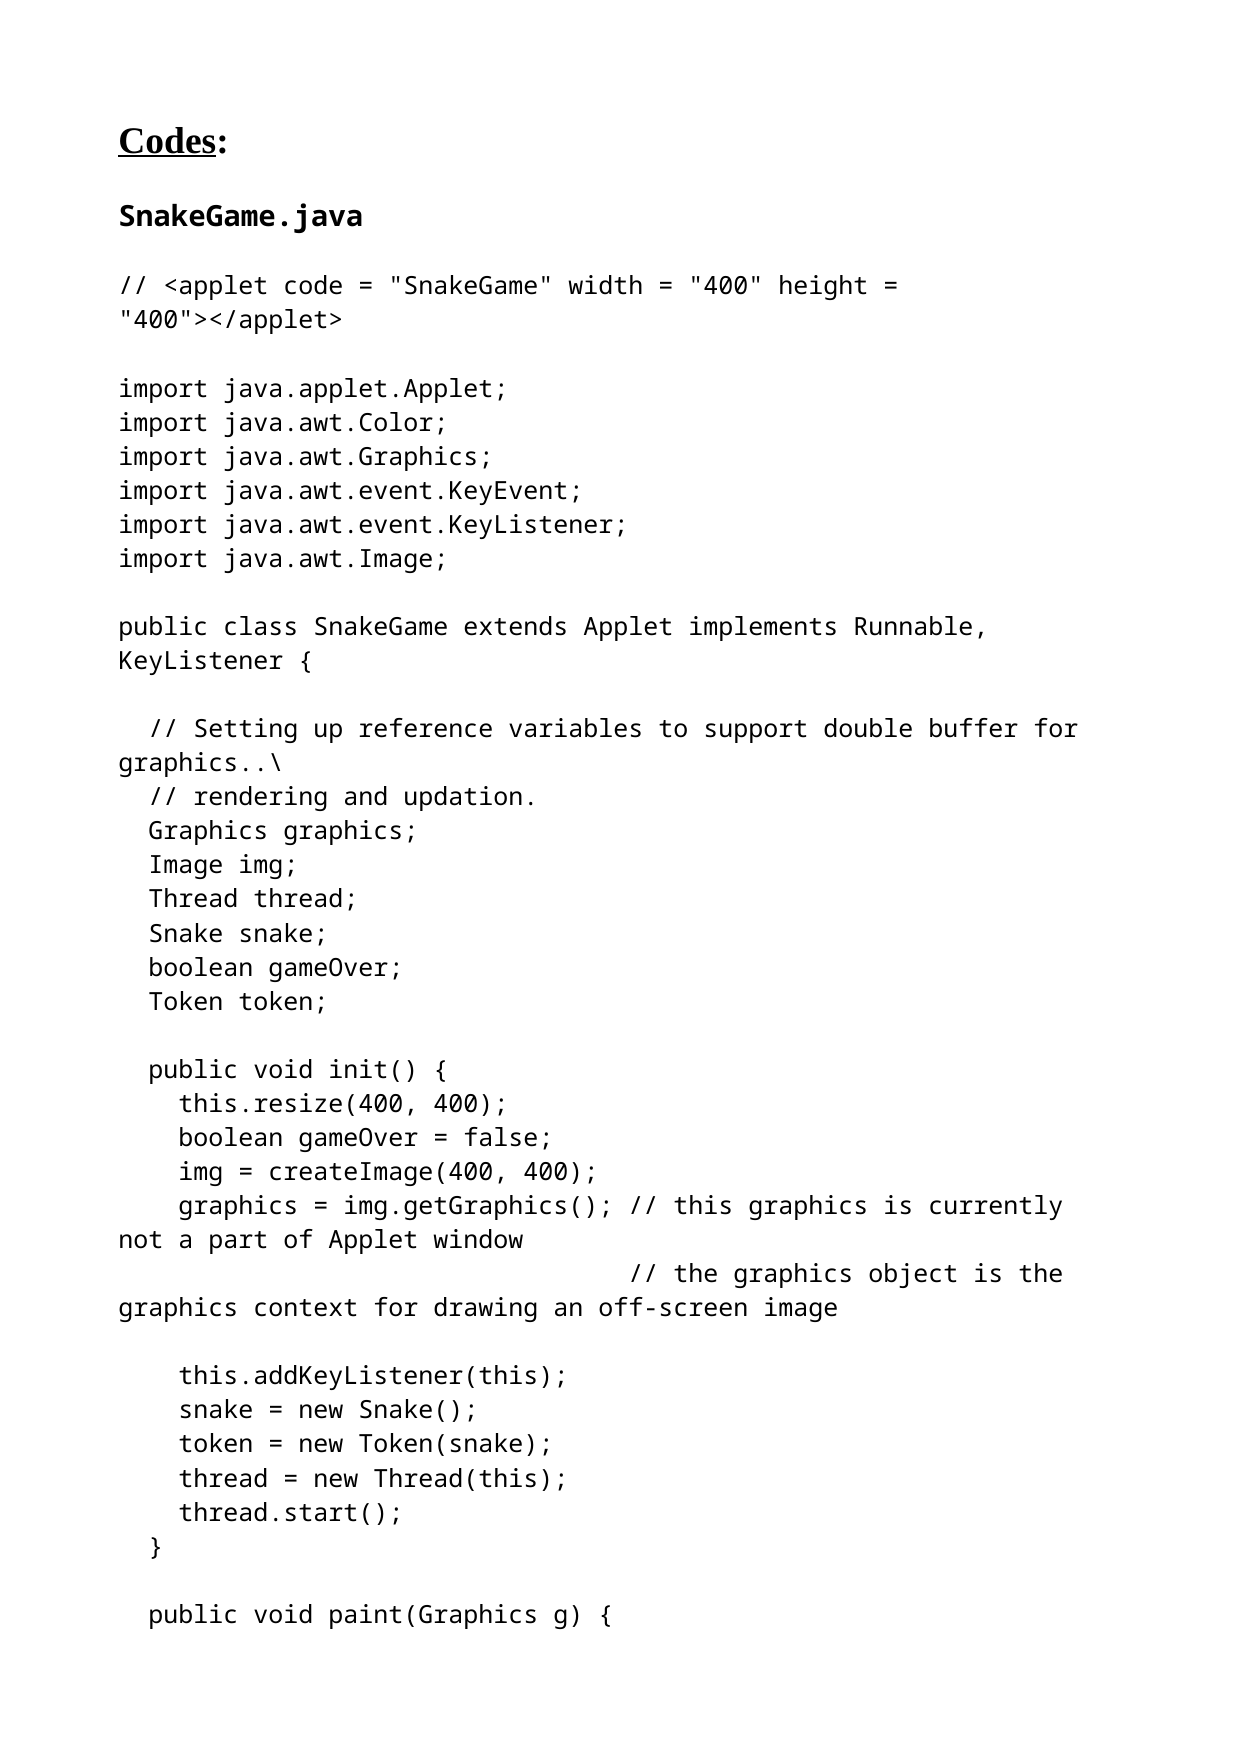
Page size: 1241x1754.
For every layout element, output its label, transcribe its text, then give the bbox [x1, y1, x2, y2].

text Codes: [118, 118, 1122, 161]
text graphics = img.getGraphics(); // this graphics is currently not a part of Applet window [118, 1188, 1122, 1256]
text Token token; [118, 983, 1122, 1017]
text Thread thread; [118, 881, 1122, 915]
text thread = new Thread(this); [118, 1460, 1122, 1494]
text SnakeGame.java [118, 195, 1122, 234]
text this.resize(400, 400); [118, 1086, 1122, 1119]
text import java.awt.Graphics; [118, 438, 1122, 472]
text boolean gameOver = false; [118, 1119, 1122, 1154]
text } [118, 1528, 1122, 1562]
text public class SnakeGame extends Applet implements Runnable, KeyListener { [118, 609, 1122, 677]
text import java.awt.Color; [118, 404, 1122, 438]
text this.addKeyListener(this); [118, 1358, 1122, 1392]
text // <applet code = "SnakeGame" width = "400" height = "400"></applet> [118, 268, 1122, 336]
text public void paint(Graphics g) { [118, 1596, 1122, 1631]
text import java.applet.Applet; [118, 370, 1122, 404]
text token = new Token(snake); [118, 1426, 1122, 1460]
text // the graphics object is the graphics context for drawing an off-screen image [118, 1256, 1122, 1324]
text Image img; [118, 847, 1122, 881]
text thread.start(); [118, 1494, 1122, 1528]
text Snake snake; [118, 915, 1122, 949]
text snake = new Snake(); [118, 1392, 1122, 1426]
text import java.awt.Image; [118, 541, 1122, 574]
text // rendering and updation. [118, 779, 1122, 813]
text boolean gameOver; [118, 949, 1122, 983]
text // Setting up reference variables to support double buffer for graphics..\ [118, 711, 1122, 779]
text import java.awt.event.KeyEvent; [118, 472, 1122, 506]
text Graphics graphics; [118, 813, 1122, 847]
text img = createImage(400, 400); [118, 1154, 1122, 1188]
text import java.awt.event.KeyListener; [118, 506, 1122, 541]
text public void init() { [118, 1051, 1122, 1086]
